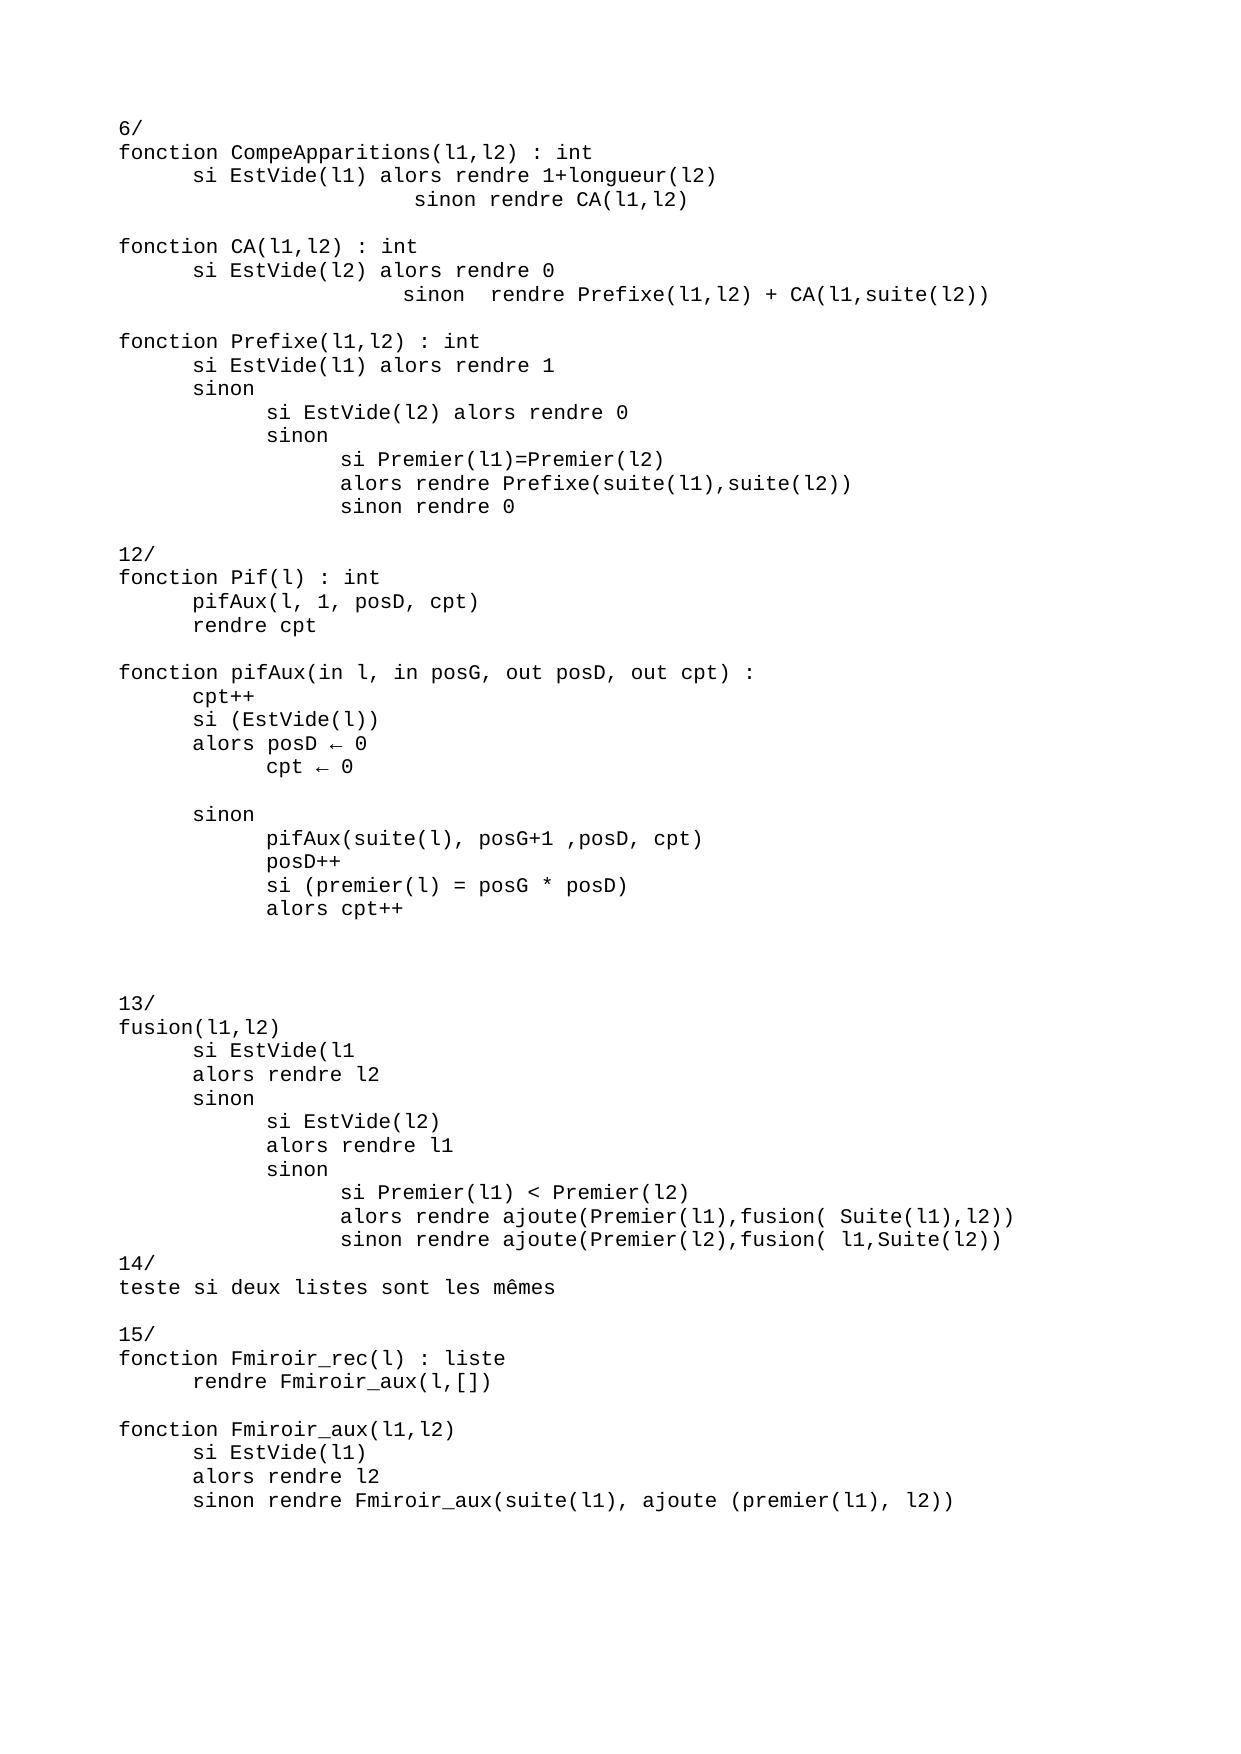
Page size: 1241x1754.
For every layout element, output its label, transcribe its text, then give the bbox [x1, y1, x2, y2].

text si Premier(l1)=Premier(l2) [118, 449, 1122, 473]
text alors rendre ajoute(Premier(l1),fusion( Suite(l1),l2)) [118, 1206, 1122, 1229]
text fonction Fmiroir_aux(l1,l2) [118, 1419, 1122, 1442]
text 15/ [118, 1324, 1122, 1348]
text alors cpt++ [118, 898, 1122, 922]
text sinon rendre Prefixe(l1,l2) + CA(l1,suite(l2)) [118, 284, 1122, 307]
text 14/ [118, 1253, 1122, 1277]
text fonction Prefixe(l1,l2) : int [118, 331, 1122, 354]
text sinon [118, 1088, 1122, 1111]
text posD++ [118, 851, 1122, 875]
text si EstVide(l2) [118, 1111, 1122, 1135]
text pifAux(l, 1, posD, cpt) [118, 591, 1122, 615]
text sinon [118, 1158, 1122, 1182]
text 6/ [118, 118, 1122, 142]
text si EstVide(l1) [118, 1442, 1122, 1466]
text si EstVide(l2) alors rendre 0 [118, 402, 1122, 426]
text pifAux(suite(l), posG+1 ,posD, cpt) [118, 827, 1122, 851]
text si (EstVide(l)) [118, 709, 1122, 733]
text rendre cpt [118, 615, 1122, 638]
text fonction Pif(l) : int [118, 567, 1122, 591]
text si Premier(l1) < Premier(l2) [118, 1182, 1122, 1206]
text si EstVide(l1 [118, 1040, 1122, 1064]
text sinon [118, 378, 1122, 402]
text sinon rendre Fmiroir_aux(suite(l1), ajoute (premier(l1), l2)) [118, 1489, 1122, 1513]
text alors posD ← 0 [118, 733, 1122, 757]
text fonction CompeApparitions(l1,l2) : int [118, 142, 1122, 165]
text si EstVide(l2) alors rendre 0 [118, 260, 1122, 284]
text fonction CA(l1,l2) : int [118, 236, 1122, 260]
text si EstVide(l1) alors rendre 1+longueur(l2) [118, 165, 1122, 189]
text alors rendre l1 [118, 1135, 1122, 1158]
text sinon [118, 426, 1122, 449]
text fonction Fmiroir_rec(l) : liste [118, 1348, 1122, 1371]
text 12/ [118, 544, 1122, 567]
text alors rendre Prefixe(suite(l1),suite(l2)) [118, 473, 1122, 496]
text sinon [118, 804, 1122, 827]
text fonction pifAux(in l, in posG, out posD, out cpt) : [118, 662, 1122, 686]
text fusion(l1,l2) [118, 1017, 1122, 1040]
text cpt ← 0 [118, 757, 1122, 780]
text si (premier(l) = posG * posD) [118, 875, 1122, 898]
text rendre Fmiroir_aux(l,[]) [118, 1371, 1122, 1395]
text teste si deux listes sont les mêmes [118, 1277, 1122, 1300]
text sinon rendre CA(l1,l2) [118, 189, 1122, 213]
text alors rendre l2 [118, 1064, 1122, 1088]
text si EstVide(l1) alors rendre 1 [118, 354, 1122, 378]
text 13/ [118, 993, 1122, 1017]
text sinon rendre ajoute(Premier(l2),fusion( l1,Suite(l2)) [118, 1229, 1122, 1253]
text alors rendre l2 [118, 1466, 1122, 1489]
text sinon rendre 0 [118, 496, 1122, 520]
text cpt++ [118, 686, 1122, 709]
